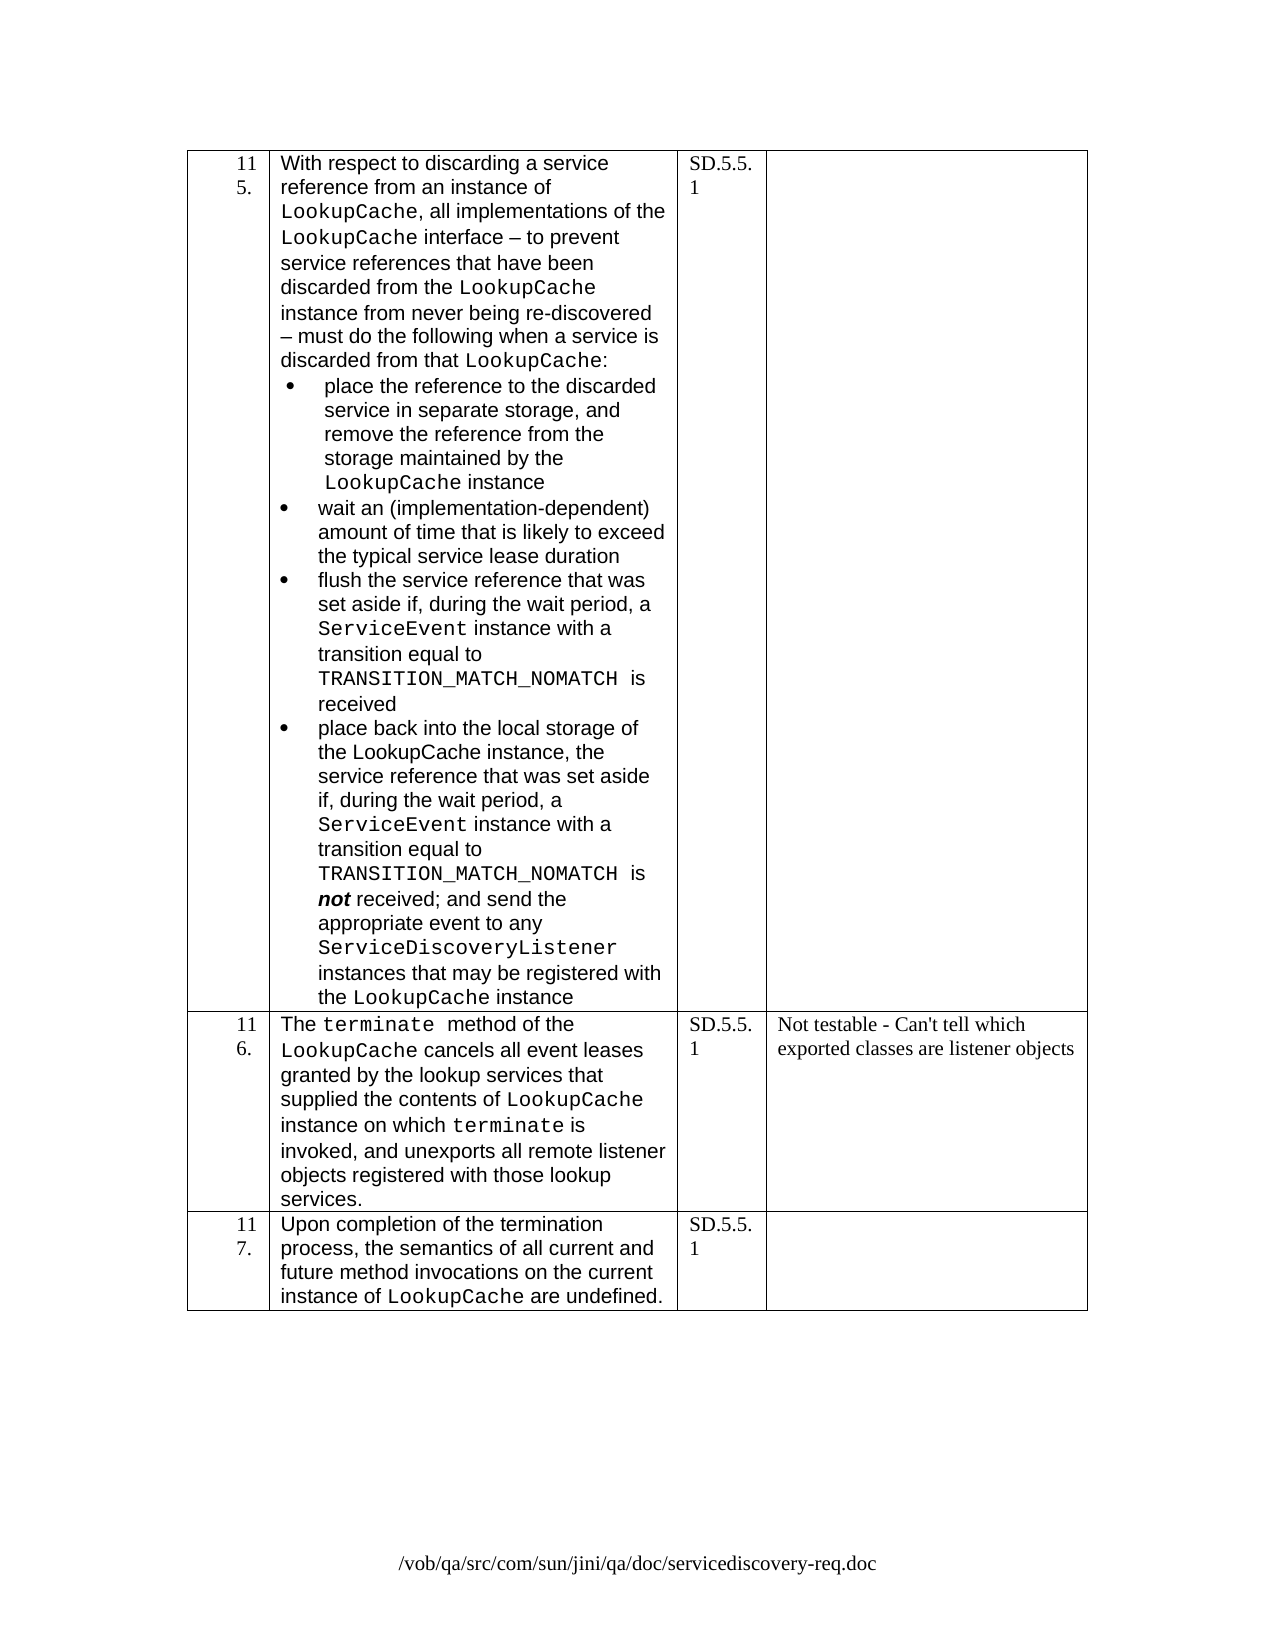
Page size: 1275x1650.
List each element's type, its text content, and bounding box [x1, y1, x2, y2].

table_cell [767, 1212, 1087, 1309]
table_cell SD.5.5.1 [678, 1012, 766, 1211]
table_cell The terminate method of the LookupCache cancels all event leases granted by the lookup services that supplied the contents of LookupCache instance on which terminate is invoked, and unexports all remote listener objects registered with those lookup services. [270, 1012, 677, 1211]
table_cell Upon completion of the termination process, the semantics of all current and future method invocations on the current instance of LookupCache are undefined. [270, 1212, 677, 1309]
table_cell [188, 1212, 269, 1309]
table_cell Not testable - Can't tell which exported classes are listener objects [767, 1012, 1087, 1211]
table_cell [188, 151, 269, 1011]
table_cell With respect to discarding a service reference from an instance of LookupCache, all implementations of the LookupCache interface – to prevent service references that have been discarded from the LookupCache instance from never being re-discovered – must do the following when a service is discarded from that LookupCache: place the reference to the discarded service in separate storage, and remove the reference from the storage maintained by the LookupCache instance wait an (implementation-dependent) amount of time that is likely to exceed the typical service lease duration flush the service reference that was set aside if, during the wait period, a ServiceEvent instance with a transition equal to TRANSITION_MATCH_NOMATCH is received place back into the local storage of the LookupCache instance, the service reference that was set aside if, during the wait period, a ServiceEvent instance with a transition equal to TRANSITION_MATCH_NOMATCH is not received; and send the appropriate event to any ServiceDiscoveryListener instances that may be registered with the LookupCache instance [270, 151, 677, 1011]
table_cell [767, 151, 1087, 1011]
table_cell SD.5.5.1 [678, 1212, 766, 1309]
table_cell [188, 1012, 269, 1211]
table_cell SD.5.5.1 [678, 151, 766, 1011]
